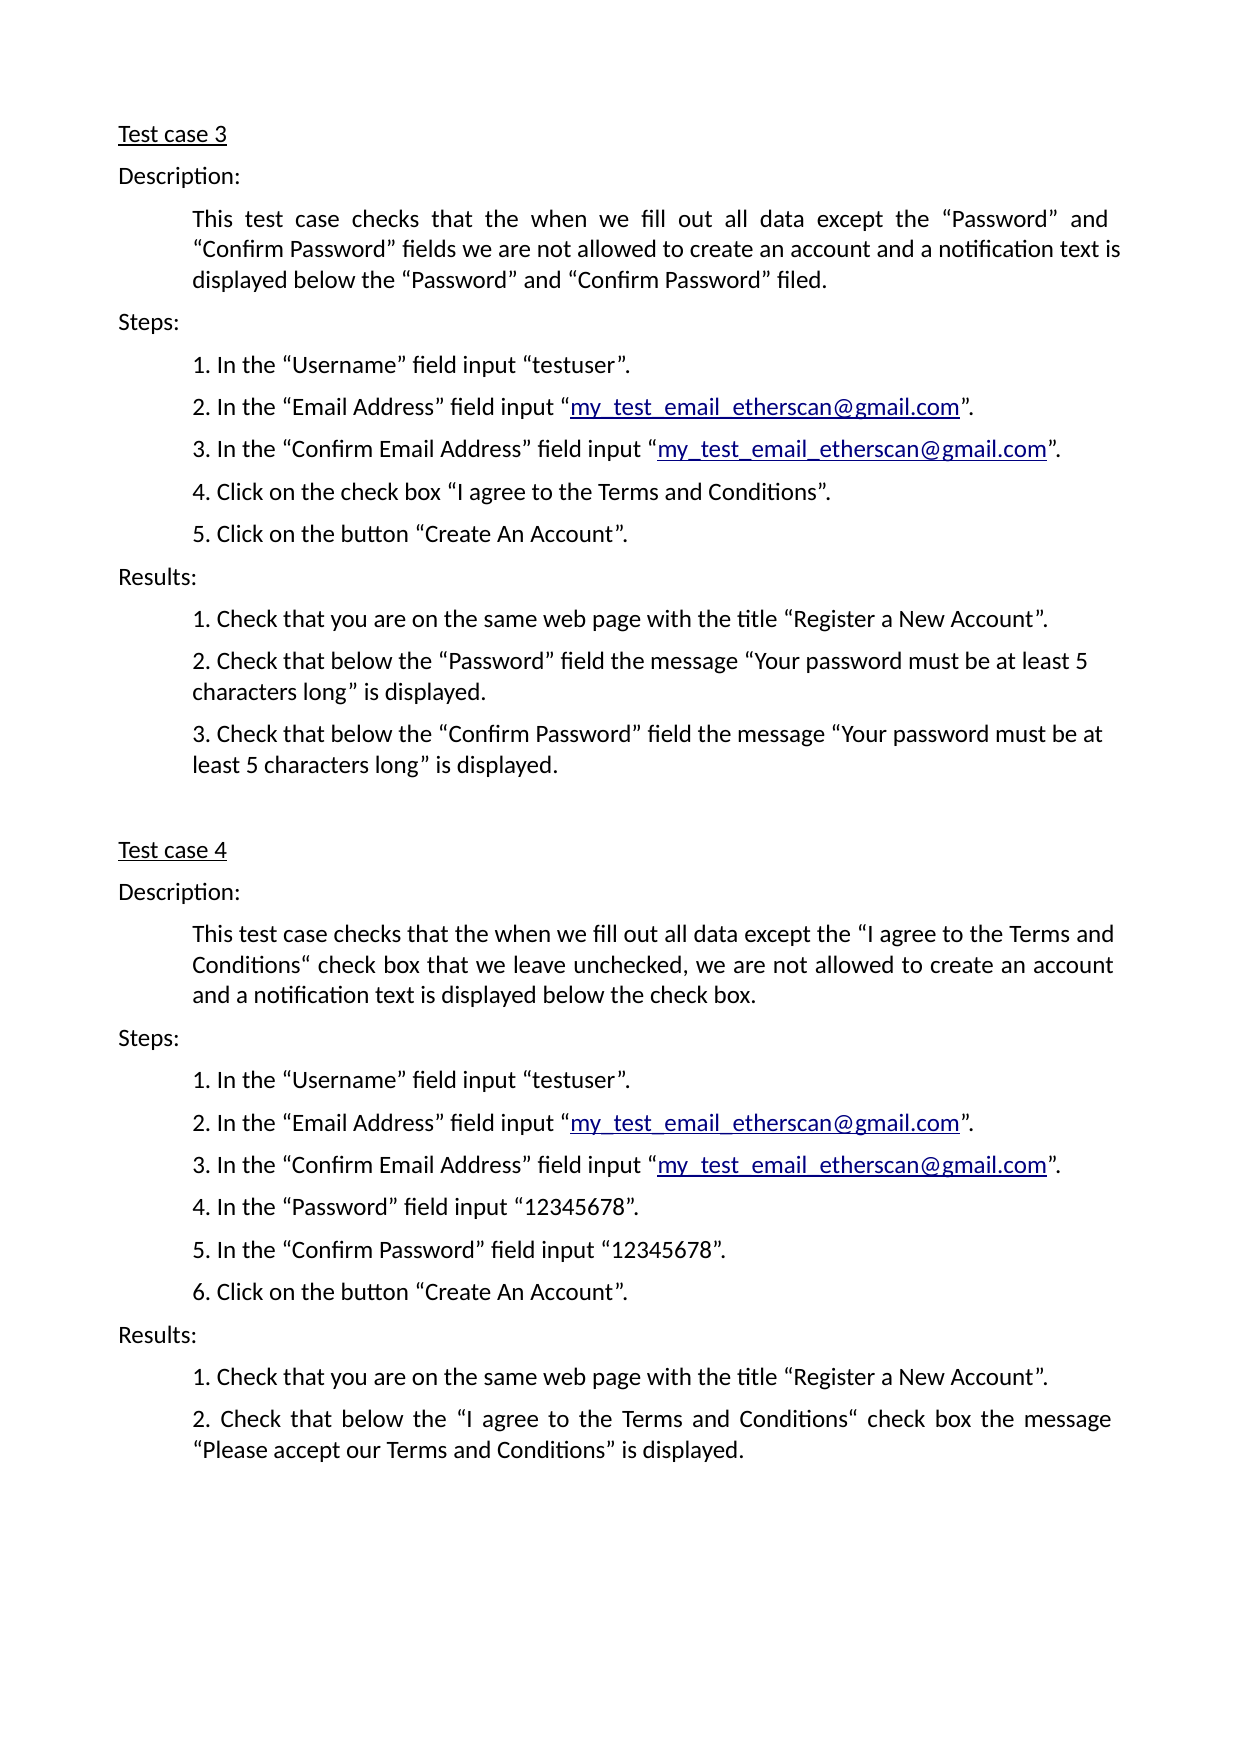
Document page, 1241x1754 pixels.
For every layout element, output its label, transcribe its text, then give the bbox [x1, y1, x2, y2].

text 5. In the “Confirm Password” field input “12345678”. [118, 1234, 1122, 1264]
text 1. Check that you are on the same web page with the title “Register a New Account”. [118, 1361, 1122, 1392]
text 1. Check that you are on the same web page with the title “Register a New Account”. [118, 603, 1122, 634]
text Results: [118, 1319, 1122, 1349]
text 2. In the “Email Address” field input “my_test_email_etherscan@gmail.com”. [118, 1107, 1122, 1137]
text Steps: [118, 1022, 1122, 1052]
text 2. Check that below the “I agree to the Terms and Conditions“ check box the message “Please accept our Terms and Conditions” is displayed. [118, 1403, 1122, 1464]
text Test case 4 [118, 834, 1122, 864]
text 2. Check that below the “Password” field the message “Your password must be at least 5 characters long” is displayed. [118, 646, 1122, 707]
text 1. In the “Username” field input “testuser”. [118, 349, 1122, 379]
text 5. Click on the button “Create An Account”. [118, 518, 1122, 549]
text This test case checks that the when we fill out all data except the “Password” and “Confirm Password” fields we are not allowed to create an account and a notification text is displayed below the “Password” and “Confirm Password” filed. [118, 203, 1122, 294]
text 4. Click on the check box “I agree to the Terms and Conditions”. [118, 476, 1122, 506]
text 6. Click on the button “Create An Account”. [118, 1276, 1122, 1307]
text Results: [118, 561, 1122, 591]
text 2. In the “Email Address” field input “my_test_email_etherscan@gmail.com”. [118, 391, 1122, 422]
text This test case checks that the when we fill out all data except the “I agree to the Terms and Conditions“ check box that we leave unchecked, we are not allowed to create an account and a notification text is displayed below the check box. [118, 918, 1122, 1010]
text Test case 3 [118, 118, 1122, 149]
text 1. In the “Username” field input “testuser”. [118, 1064, 1122, 1095]
text 3. In the “Confirm Email Address” field input “my_test_email_etherscan@gmail.com”. [118, 1149, 1122, 1180]
text 3. Check that below the “Confirm Password” field the message “Your password must be at least 5 characters long” is displayed. [118, 718, 1122, 779]
text 3. In the “Confirm Email Address” field input “my_test_email_etherscan@gmail.com”. [118, 433, 1122, 464]
text Description: [118, 876, 1122, 907]
text 4. In the “Password” field input “12345678”. [118, 1192, 1122, 1222]
text Description: [118, 161, 1122, 191]
text Steps: [118, 306, 1122, 337]
